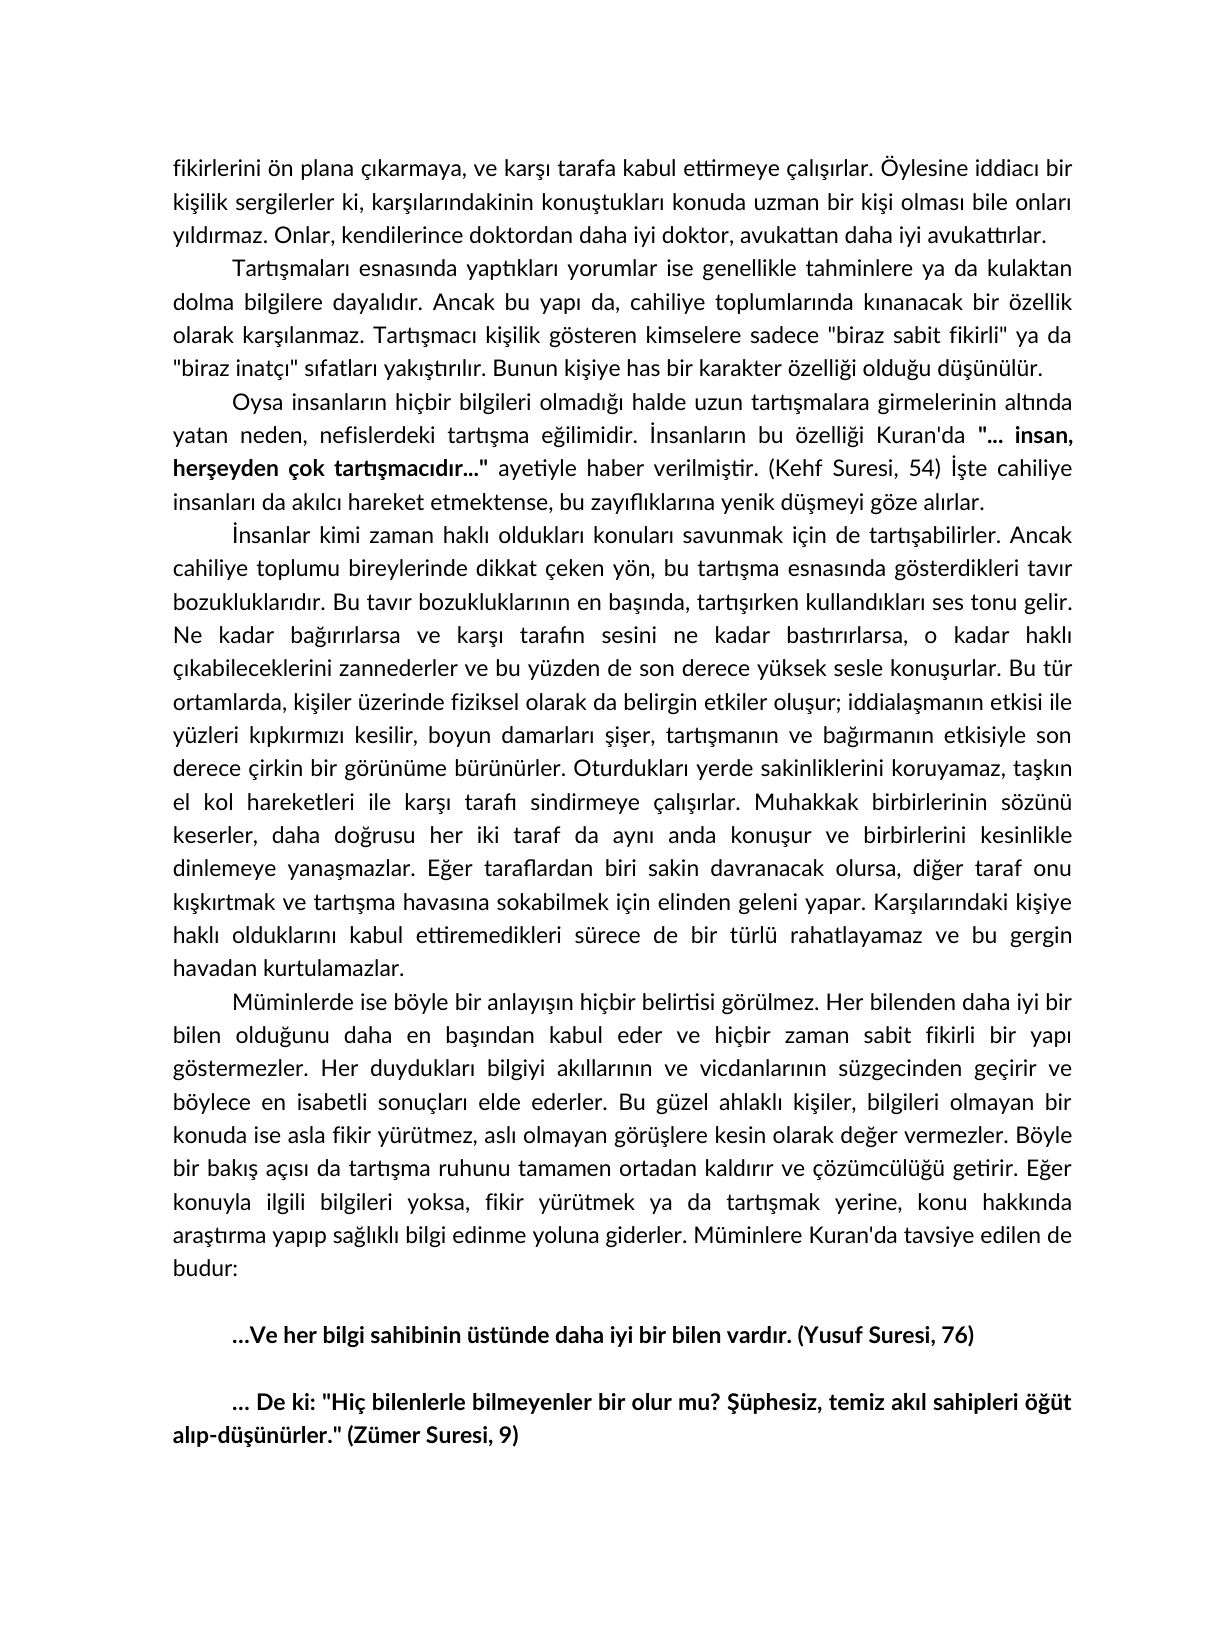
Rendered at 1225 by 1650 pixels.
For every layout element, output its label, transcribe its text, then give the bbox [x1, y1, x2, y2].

text İnsanlar kimi zaman haklı oldukları konuları savunmak için de tartışabilirler. Ancak cahiliye toplumu bireylerinde dikkat çeken yön, bu tartışma esnasında gösterdikleri tavır bozukluklarıdır. Bu tavır bozukluklarının en başında, tartışırken kullandıkları ses tonu gelir. Ne kadar bağırırlarsa ve karşı tarafın sesini ne kadar bastırırlarsa, o kadar haklı çıkabileceklerini zannederler ve bu yüzden de son derece yüksek sesle konuşurlar. Bu tür ortamlarda, kişiler üzerinde fiziksel olarak da belirgin etkiler oluşur; iddialaşmanın etkisi ile yüzleri kıpkırmızı kesilir, boyun damarları şişer, tartışmanın ve bağırmanın etkisiyle son derece çirkin bir görünüme bürünürler. Oturdukları yerde sakinliklerini koruyamaz, taşkın el kol hareketleri ile karşı tarafı sindirmeye çalışırlar. Muhakkak birbirlerinin sözünü keserler, daha doğrusu her iki taraf da aynı anda konuşur ve birbirlerini kesinlikle dinlemeye yanaşmazlar. Eğer taraflardan biri sakin davranacak olursa, diğer taraf onu kışkırtmak ve tartışma havasına sokabilmek için elinden geleni yapar. Karşılarındaki kişiye haklı olduklarını kabul ettiremedikleri sürece de bir türlü rahatlayamaz ve bu gergin havadan kurtulamazlar. [173, 517, 1073, 983]
text … De ki: "Hiç bilenlerle bilmeyenler bir olur mu? Şüphesiz, temiz akıl sahipleri öğüt alıp-düşünürler." (Zümer Suresi, 9) [173, 1383, 1073, 1450]
text …Ve her bilgi sahibinin üstünde daha iyi bir bilen vardır. (Yusuf Suresi, 76) [173, 1317, 1073, 1350]
text Oysa insanların hiçbir bilgileri olmadığı halde uzun tartışmalara girmelerinin altında yatan neden, nefislerdeki tartışma eğilimidir. İnsanların bu özelliği Kuran'da "... insan, herşeyden çok tartışmacıdır..." ayetiyle haber verilmiştir. (Kehf Suresi, 54) İşte cahiliye insanları da akılcı hareket etmektense, bu zayıflıklarına yenik düşmeyi göze alırlar. [173, 383, 1073, 517]
text fikirlerini ön plana çıkarmaya, ve karşı tarafa kabul ettirmeye çalışırlar. Öylesine iddiacı bir kişilik sergilerler ki, karşılarındakinin konuştukları konuda uzman bir kişi olması bile onları yıldırmaz. Onlar, kendilerince doktordan daha iyi doktor, avukattan daha iyi avukattırlar. [173, 150, 1073, 250]
text Müminlerde ise böyle bir anlayışın hiçbir belirtisi görülmez. Her bilenden daha iyi bir bilen olduğunu daha en başından kabul eder ve hiçbir zaman sabit fikirli bir yapı göstermezler. Her duydukları bilgiyi akıllarının ve vicdanlarının süzgecinden geçirir ve böylece en isabetli sonuçları elde ederler. Bu güzel ahlaklı kişiler, bilgileri olmayan bir konuda ise asla fikir yürütmez, aslı olmayan görüşlere kesin olarak değer vermezler. Böyle bir bakış açısı da tartışma ruhunu tamamen ortadan kaldırır ve çözümcülüğü getirir. Eğer konuyla ilgili bilgileri yoksa, fikir yürütmek ya da tartışmak yerine, konu hakkında araştırma yapıp sağlıklı bilgi edinme yoluna giderler. Müminlere Kuran'da tavsiye edilen de budur: [173, 983, 1073, 1283]
text Tartışmaları esnasında yaptıkları yorumlar ise genellikle tahminlere ya da kulaktan dolma bilgilere dayalıdır. Ancak bu yapı da, cahiliye toplumlarında kınanacak bir özellik olarak karşılanmaz. Tartışmacı kişilik gösteren kimselere sadece "biraz sabit fikirli" ya da "biraz inatçı" sıfatları yakıştırılır. Bunun kişiye has bir karakter özelliği olduğu düşünülür. [173, 250, 1073, 383]
